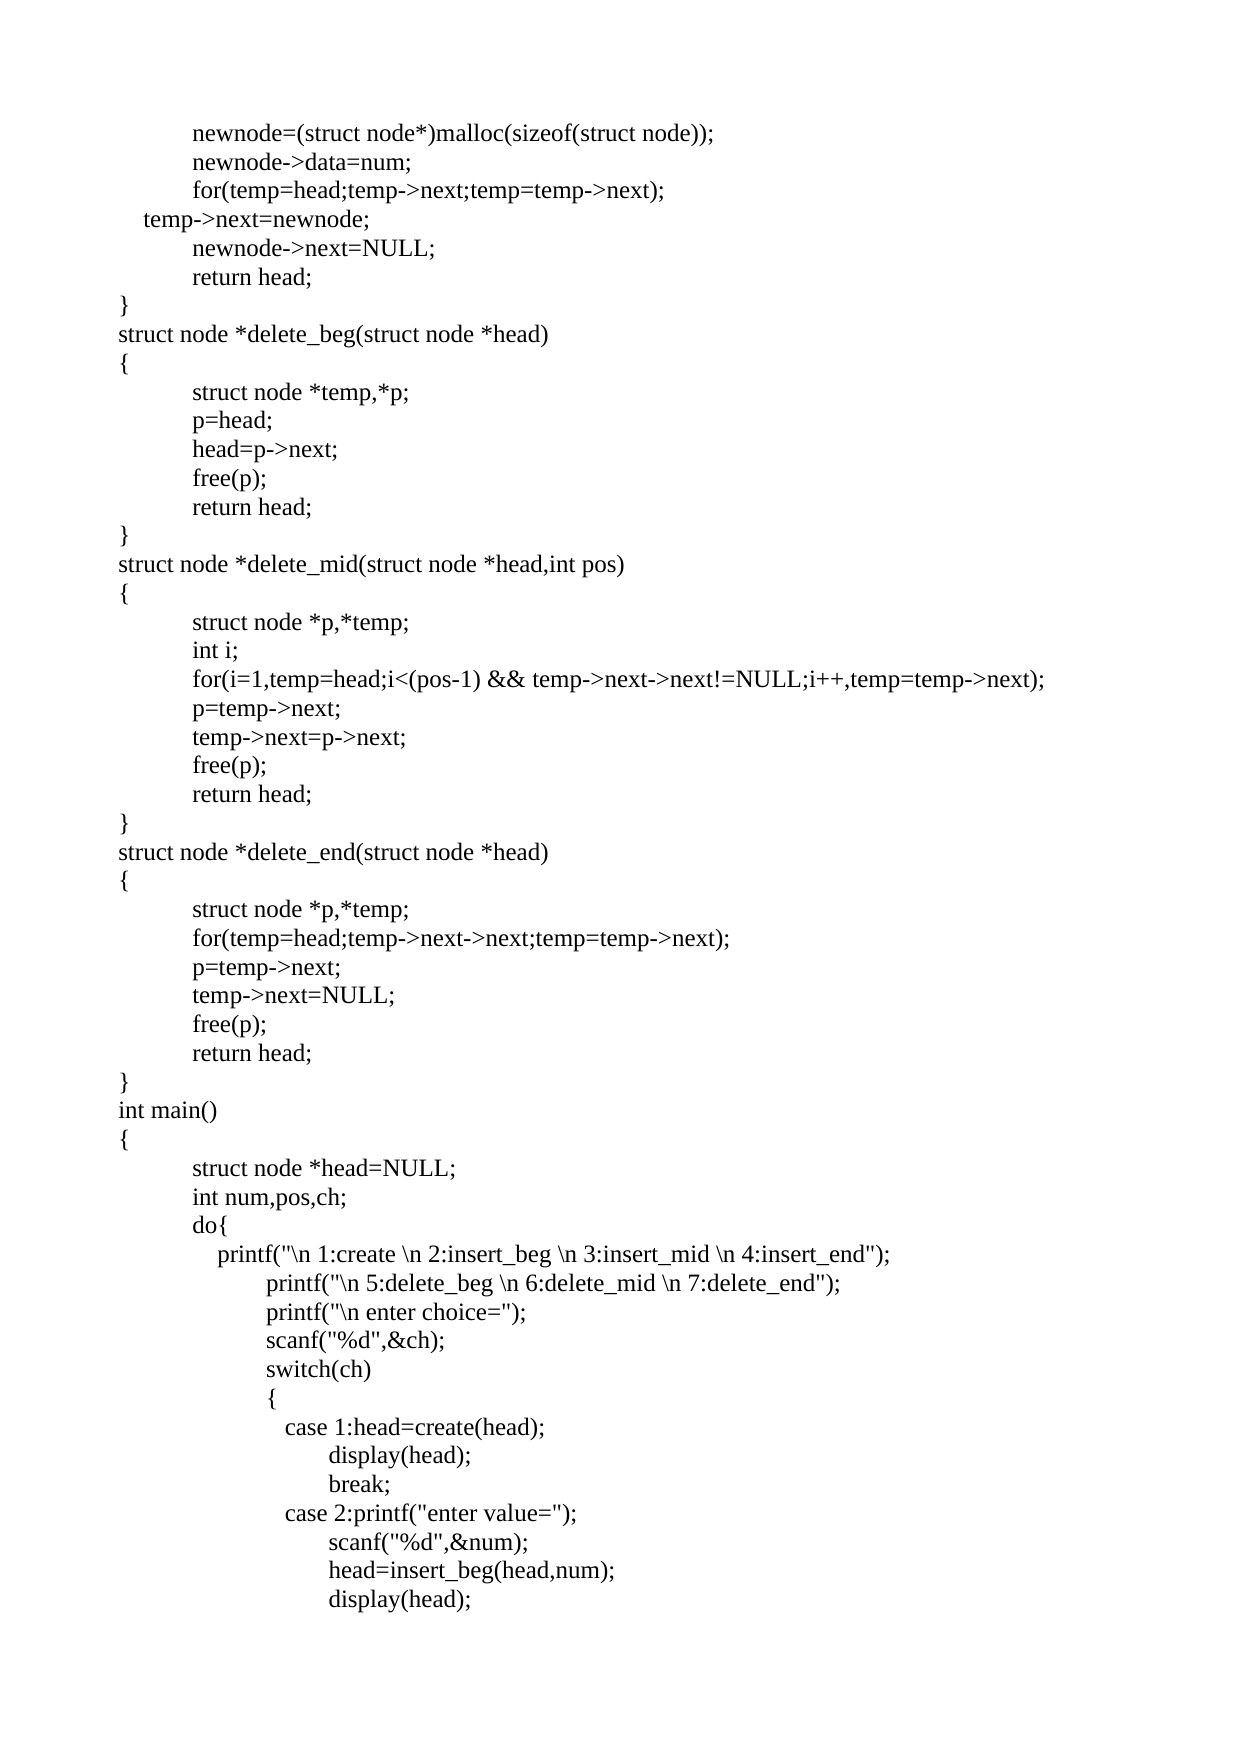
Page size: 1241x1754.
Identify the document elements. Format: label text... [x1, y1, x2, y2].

text head=p->next; [118, 434, 1122, 463]
text scanf("%d",&ch); [118, 1326, 1122, 1354]
text struct node *temp,*p; [118, 377, 1122, 406]
text temp->next=NULL; [118, 981, 1122, 1009]
text return head; [118, 492, 1122, 521]
text { [118, 578, 1122, 607]
text temp->next=newnode; [118, 204, 1122, 233]
text head=insert_beg(head,num); [118, 1556, 1122, 1584]
text newnode->data=num; [118, 147, 1122, 176]
text } [118, 1067, 1122, 1096]
text printf("\n 1:create \n 2:insert_beg \n 3:insert_mid \n 4:insert_end"); [118, 1239, 1122, 1268]
text } [118, 808, 1122, 837]
text int i; [118, 636, 1122, 664]
text struct node *p,*temp; [118, 607, 1122, 636]
text { [118, 1124, 1122, 1153]
text temp->next=p->next; [118, 722, 1122, 751]
text display(head); [118, 1584, 1122, 1613]
text p=head; [118, 406, 1122, 434]
text } [118, 521, 1122, 549]
text for(temp=head;temp->next->next;temp=temp->next); [118, 923, 1122, 952]
text for(i=1,temp=head;i<(pos-1) && temp->next->next!=NULL;i++,temp=temp->next); [118, 664, 1122, 693]
text { [118, 866, 1122, 894]
text { [118, 1383, 1122, 1412]
text newnode=(struct node*)malloc(sizeof(struct node)); [118, 118, 1122, 147]
text p=temp->next; [118, 952, 1122, 981]
text free(p); [118, 1009, 1122, 1038]
text struct node *delete_mid(struct node *head,int pos) [118, 549, 1122, 578]
text return head; [118, 262, 1122, 291]
text do{ [118, 1211, 1122, 1239]
text printf("\n enter choice="); [118, 1297, 1122, 1326]
text scanf("%d",&num); [118, 1527, 1122, 1556]
text struct node *delete_beg(struct node *head) [118, 319, 1122, 348]
text int num,pos,ch; [118, 1182, 1122, 1211]
text } [118, 291, 1122, 319]
text case 2:printf("enter value="); [118, 1498, 1122, 1527]
text struct node *p,*temp; [118, 894, 1122, 923]
text { [118, 348, 1122, 377]
text free(p); [118, 751, 1122, 779]
text display(head); [118, 1441, 1122, 1469]
text case 1:head=create(head); [118, 1412, 1122, 1441]
text newnode->next=NULL; [118, 233, 1122, 262]
text return head; [118, 1038, 1122, 1067]
text p=temp->next; [118, 693, 1122, 722]
text switch(ch) [118, 1354, 1122, 1383]
text struct node *head=NULL; [118, 1153, 1122, 1182]
text return head; [118, 779, 1122, 808]
text free(p); [118, 463, 1122, 492]
text int main() [118, 1096, 1122, 1124]
text printf("\n 5:delete_beg \n 6:delete_mid \n 7:delete_end"); [118, 1268, 1122, 1297]
text struct node *delete_end(struct node *head) [118, 837, 1122, 866]
text for(temp=head;temp->next;temp=temp->next); [118, 176, 1122, 204]
text break; [118, 1469, 1122, 1498]
